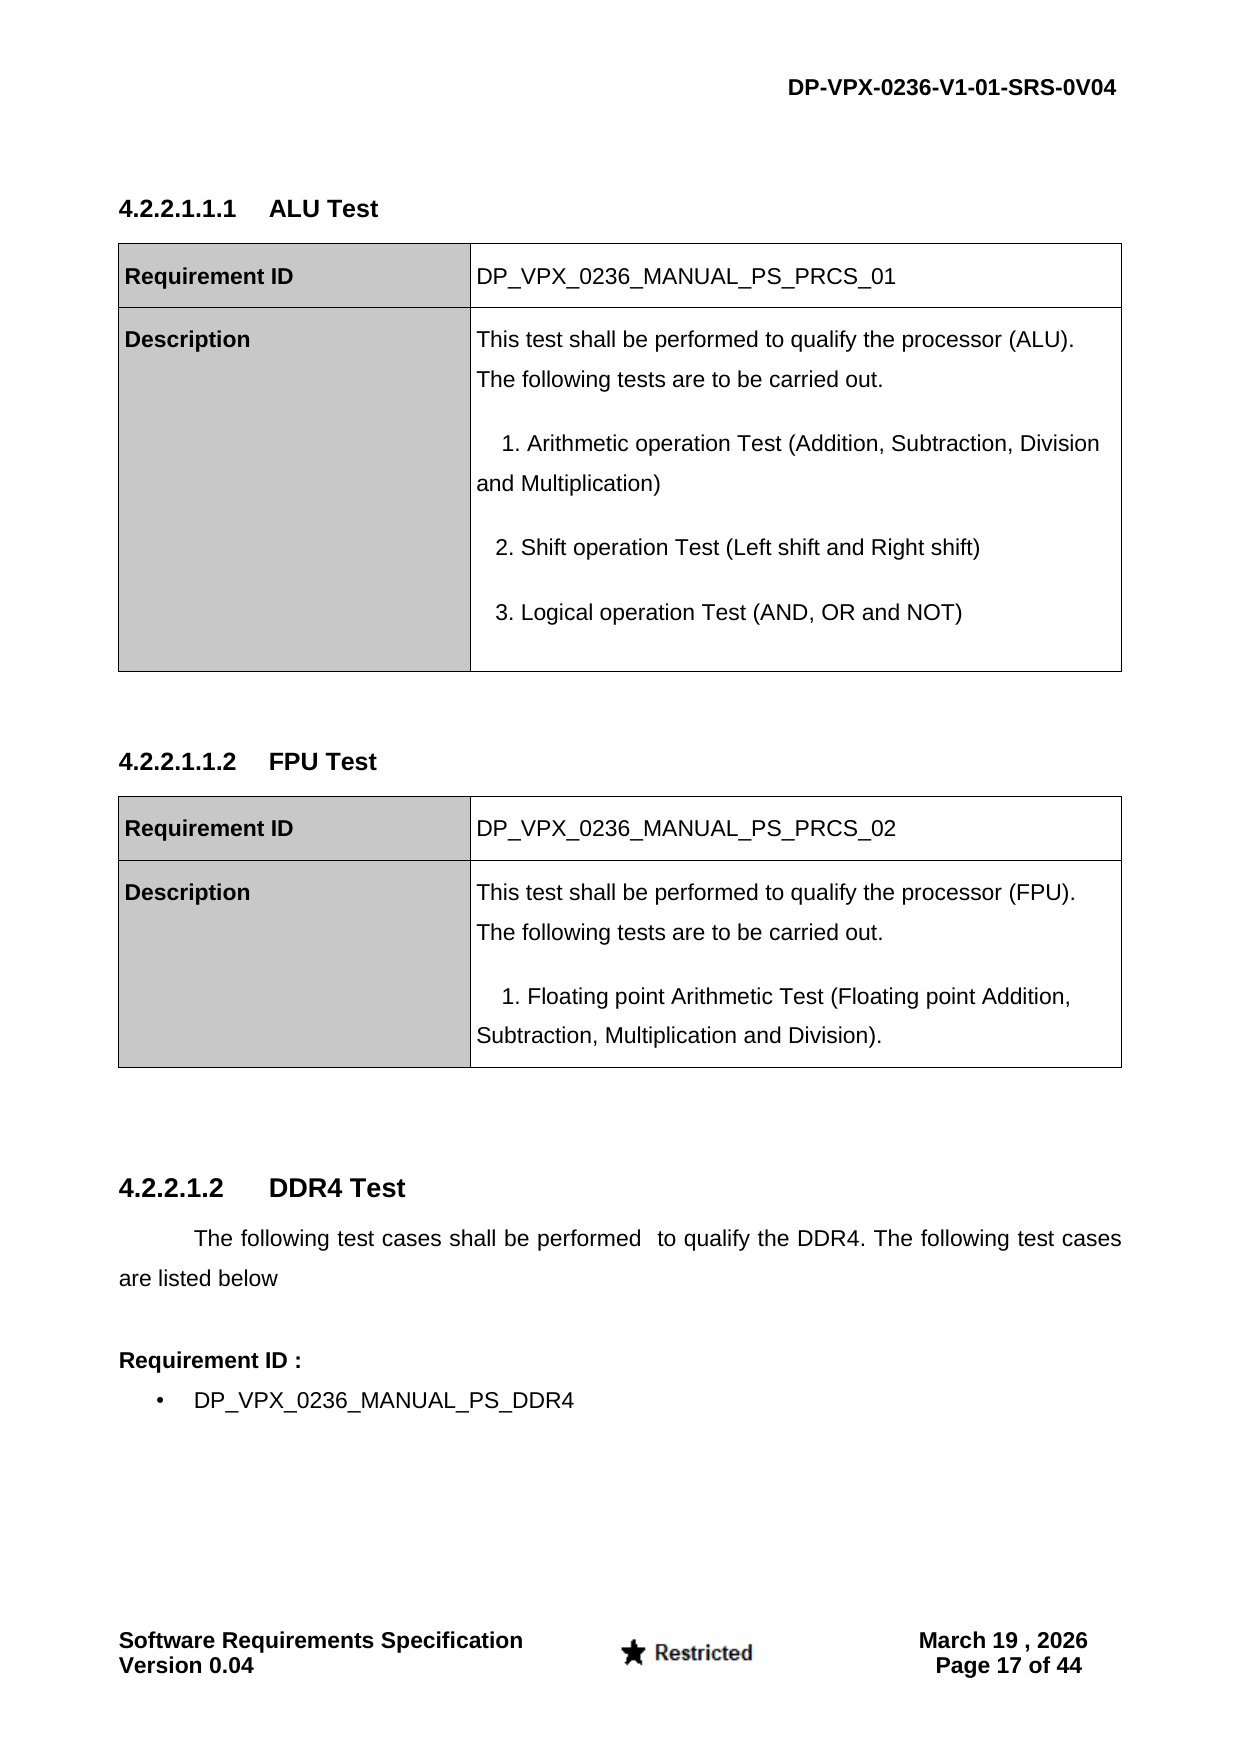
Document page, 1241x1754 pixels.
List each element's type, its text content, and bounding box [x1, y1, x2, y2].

table_cell This test shall be performed to qualify the processor (FPU). The following tests are to be carried out. 1. Floating point Arithmetic Test (Floating point Addition, Subtraction, Multiplication and Division). [471, 861, 1121, 1067]
table_header Requirement ID [119, 244, 470, 307]
picture [611, 1630, 766, 1675]
table_cell Description [119, 308, 470, 671]
table_cell This test shall be performed to qualify the processor (ALU). The following tests are to be carried out. 1. Arithmetic operation Test (Addition, Subtraction, Division and Multiplication) 2. Shift operation Test (Left shift and Right shift) 3. Logical operation Test (AND, OR and NOT) [471, 308, 1121, 671]
table_header DP_VPX_0236_MANUAL_PS_PRCS_01 [471, 244, 1121, 307]
subtitle ALU Test [118, 194, 1122, 223]
subtitle DDR4 Test [118, 1172, 1122, 1203]
table_header Requirement ID [119, 797, 470, 860]
text The following test cases shall be performed to qualify the DDR4. The following test cases are listed below [118, 1225, 1122, 1291]
table_header DP_VPX_0236_MANUAL_PS_PRCS_02 [471, 797, 1121, 860]
table_cell Description [119, 861, 470, 1067]
subtitle FPU Test [118, 747, 1122, 775]
text Requirement ID : [118, 1347, 1122, 1374]
list DP_VPX_0236_MANUAL_PS_DDR4 [156, 1387, 1122, 1413]
